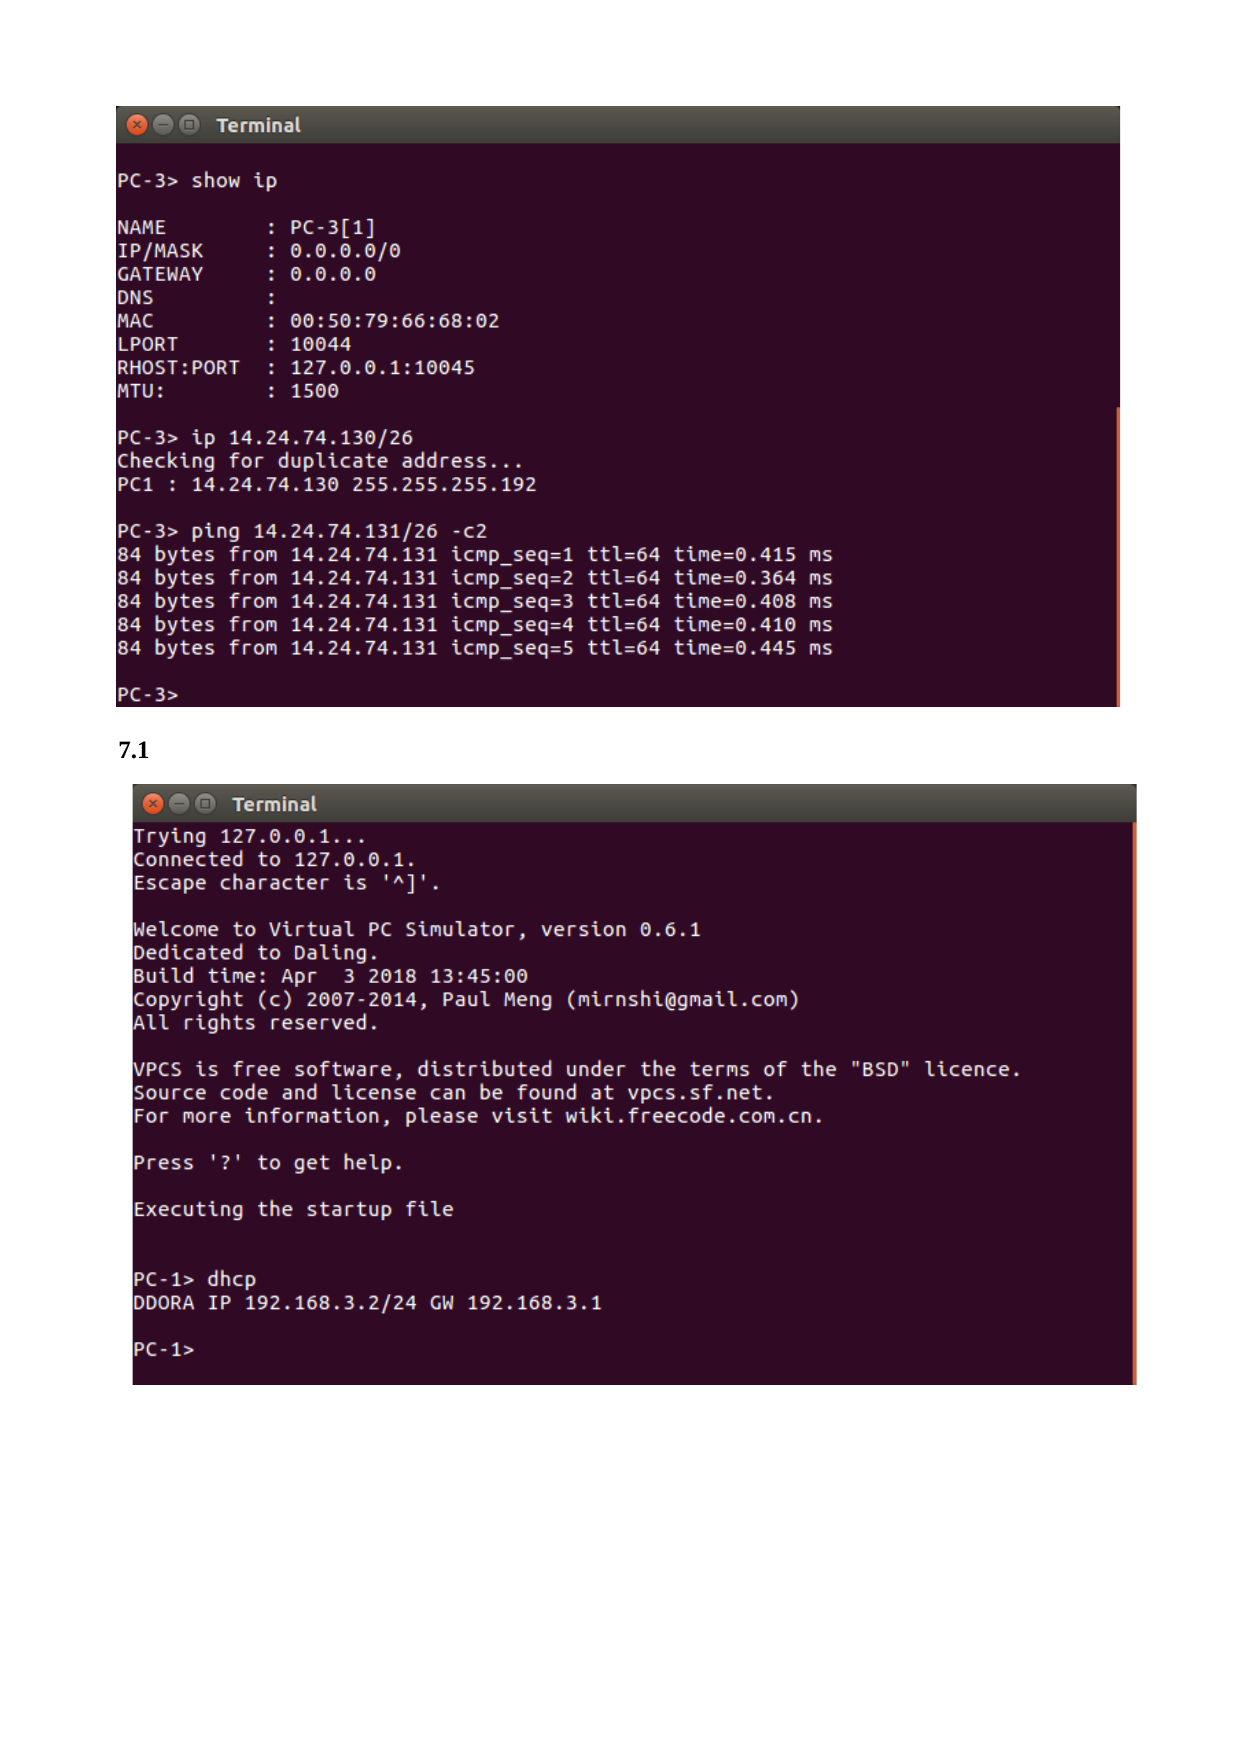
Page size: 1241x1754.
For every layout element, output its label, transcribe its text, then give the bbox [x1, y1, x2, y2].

picture [132, 784, 1137, 1385]
text 7.1 [118, 735, 1122, 764]
picture [116, 106, 1121, 707]
